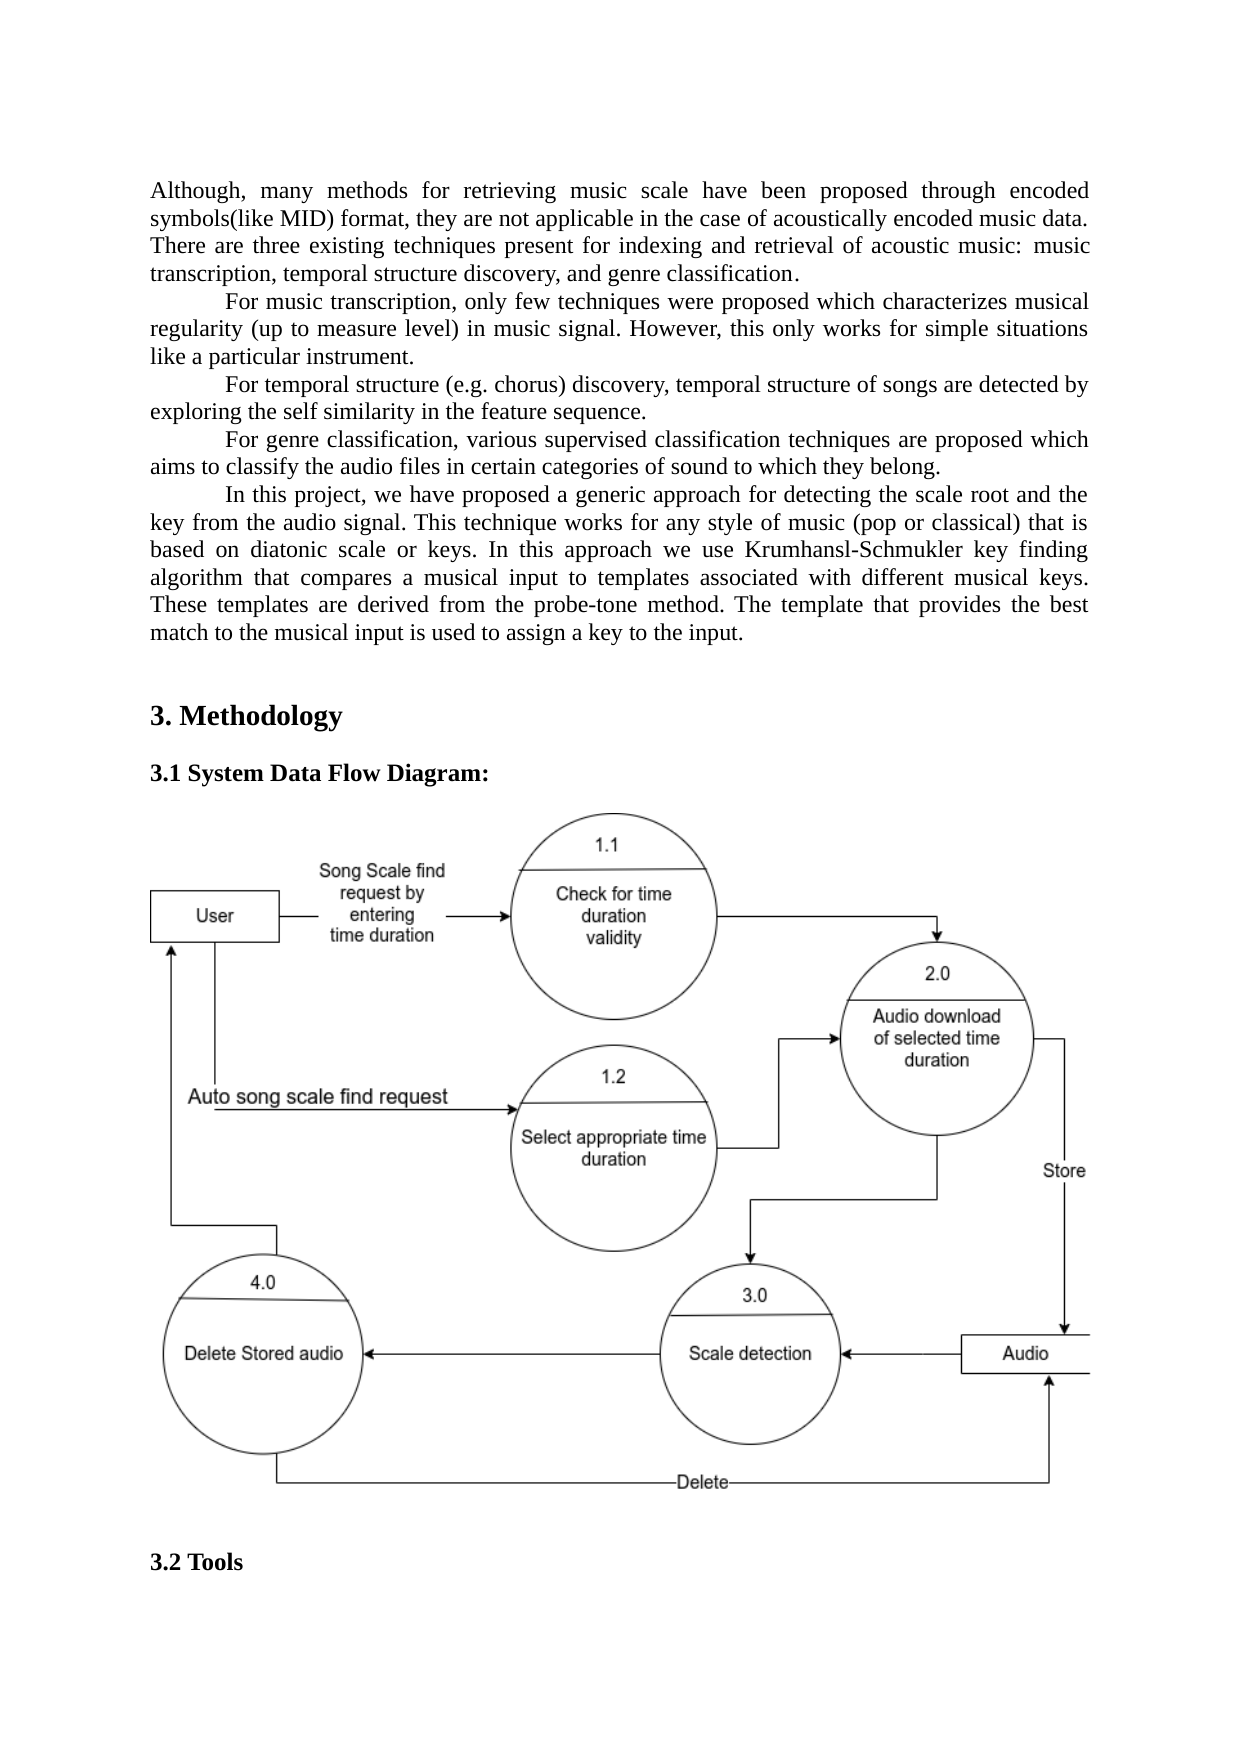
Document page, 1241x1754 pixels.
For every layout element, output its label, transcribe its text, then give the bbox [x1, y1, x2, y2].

text Although, many methods for retrieving music scale have been proposed through encoded symbols(like MID) format, they are not applicable in the case of acoustically encoded music data. There are three existing techniques present for indexing and retrieval of acoustic music: music transcription, temporal structure discovery, and genre classification. [150, 176, 1091, 287]
text 3.2 Tools [150, 1547, 1091, 1575]
text For genre classification, various supervised classification techniques are proposed which aims to classify the audio files in certain categories of sound to which they belong. [150, 425, 1091, 480]
text For music transcription, only few techniques were proposed which characterizes musical regularity (up to measure level) in music signal. However, this only works for simple situations like a particular instrument. [150, 287, 1091, 369]
text 3. Methodology [150, 698, 1091, 732]
text 3.1 System Data Flow Diagram: [150, 758, 1091, 787]
text For temporal structure (e.g. chorus) discovery, temporal structure of songs are detected by exploring the self similarity in the feature sequence. [150, 369, 1091, 425]
text In this project, we have proposed a generic approach for detecting the scale root and the key from the audio signal. This technique works for any style of music (pop or classical) that is based on diatonic scale or keys. In this approach we use Krumhansl-Schmukler key finding algorithm that compares a musical input to templates associated with different musical keys. These templates are derived from the probe-tone method. The template that provides the best match to the musical input is used to assign a key to the input. [150, 480, 1091, 646]
picture [150, 813, 1091, 1494]
